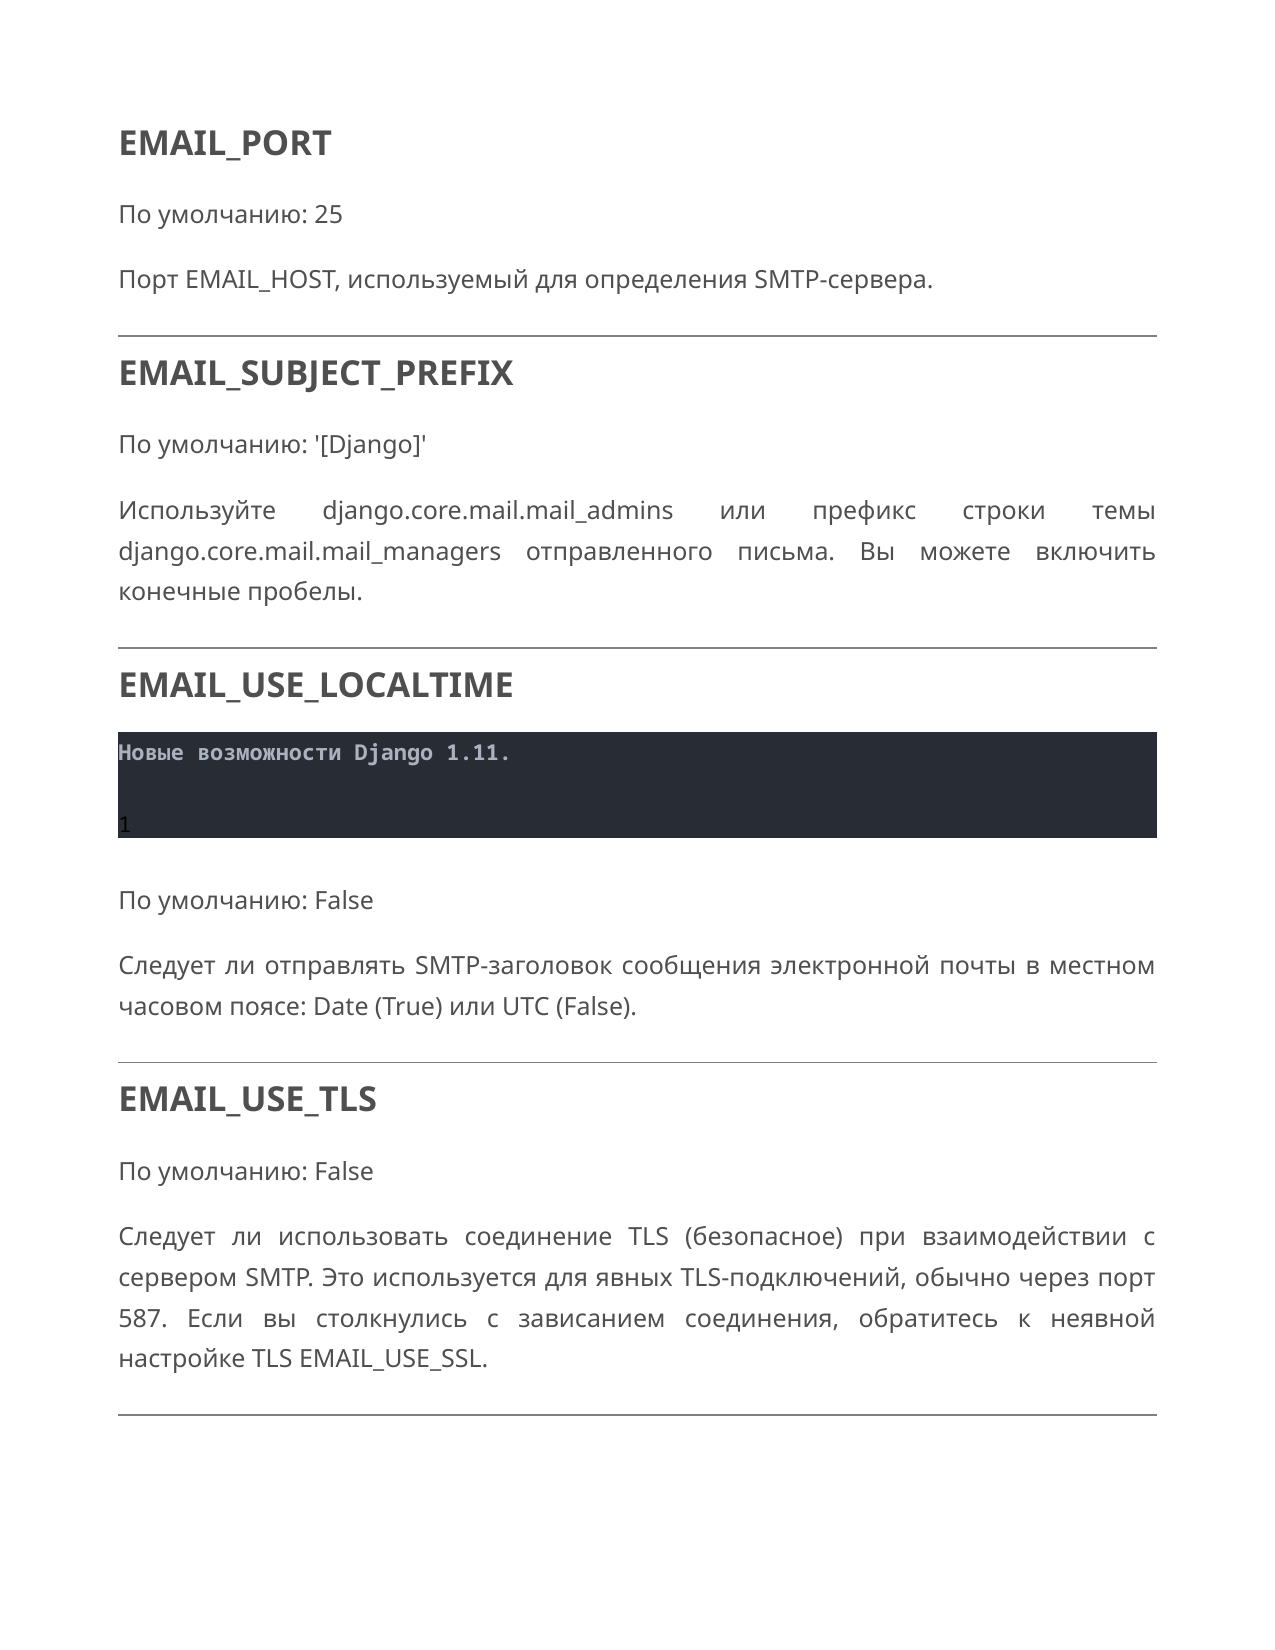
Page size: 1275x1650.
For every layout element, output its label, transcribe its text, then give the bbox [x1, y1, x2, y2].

text По умолчанию: False [118, 1147, 1157, 1187]
text Следует ли отправлять SMTP-заголовок сообщения электронной почты в местном часовом поясе: Date (True) или UTC (False). [118, 941, 1157, 1023]
text По умолчанию: '[Django]' [118, 420, 1157, 461]
subtitle EMAIL_SUBJECT_PREFIX [118, 348, 1157, 395]
text По умолчанию: False [118, 876, 1157, 916]
subtitle EMAIL_USE_LOCALTIME [118, 660, 1157, 707]
text Новые возможности Django 1.11. [118, 732, 1157, 766]
text Порт EMAIL_HOST, используемый для определения SMTP-сервера. [118, 256, 1157, 296]
text 1 [118, 804, 1157, 838]
text По умолчанию: 25 [118, 190, 1157, 231]
subtitle EMAIL_PORT [118, 118, 1157, 165]
subtitle EMAIL_USE_TLS [118, 1075, 1157, 1122]
text Следует ли использовать соединение TLS (безопасное) при взаимодействии с сервером SMTP. Это используется для явных TLS-подключений, обычно через порт 587. Если вы столкнулись с зависанием соединения, обратитесь к неявной настройке TLS EMAIL_USE_SSL. [118, 1212, 1157, 1375]
text Используйте django.core.mail.mail_admins или префикс строки темы django.core.mail.mail_managers отправленного письма. Вы можете включить конечные пробелы. [118, 486, 1157, 608]
